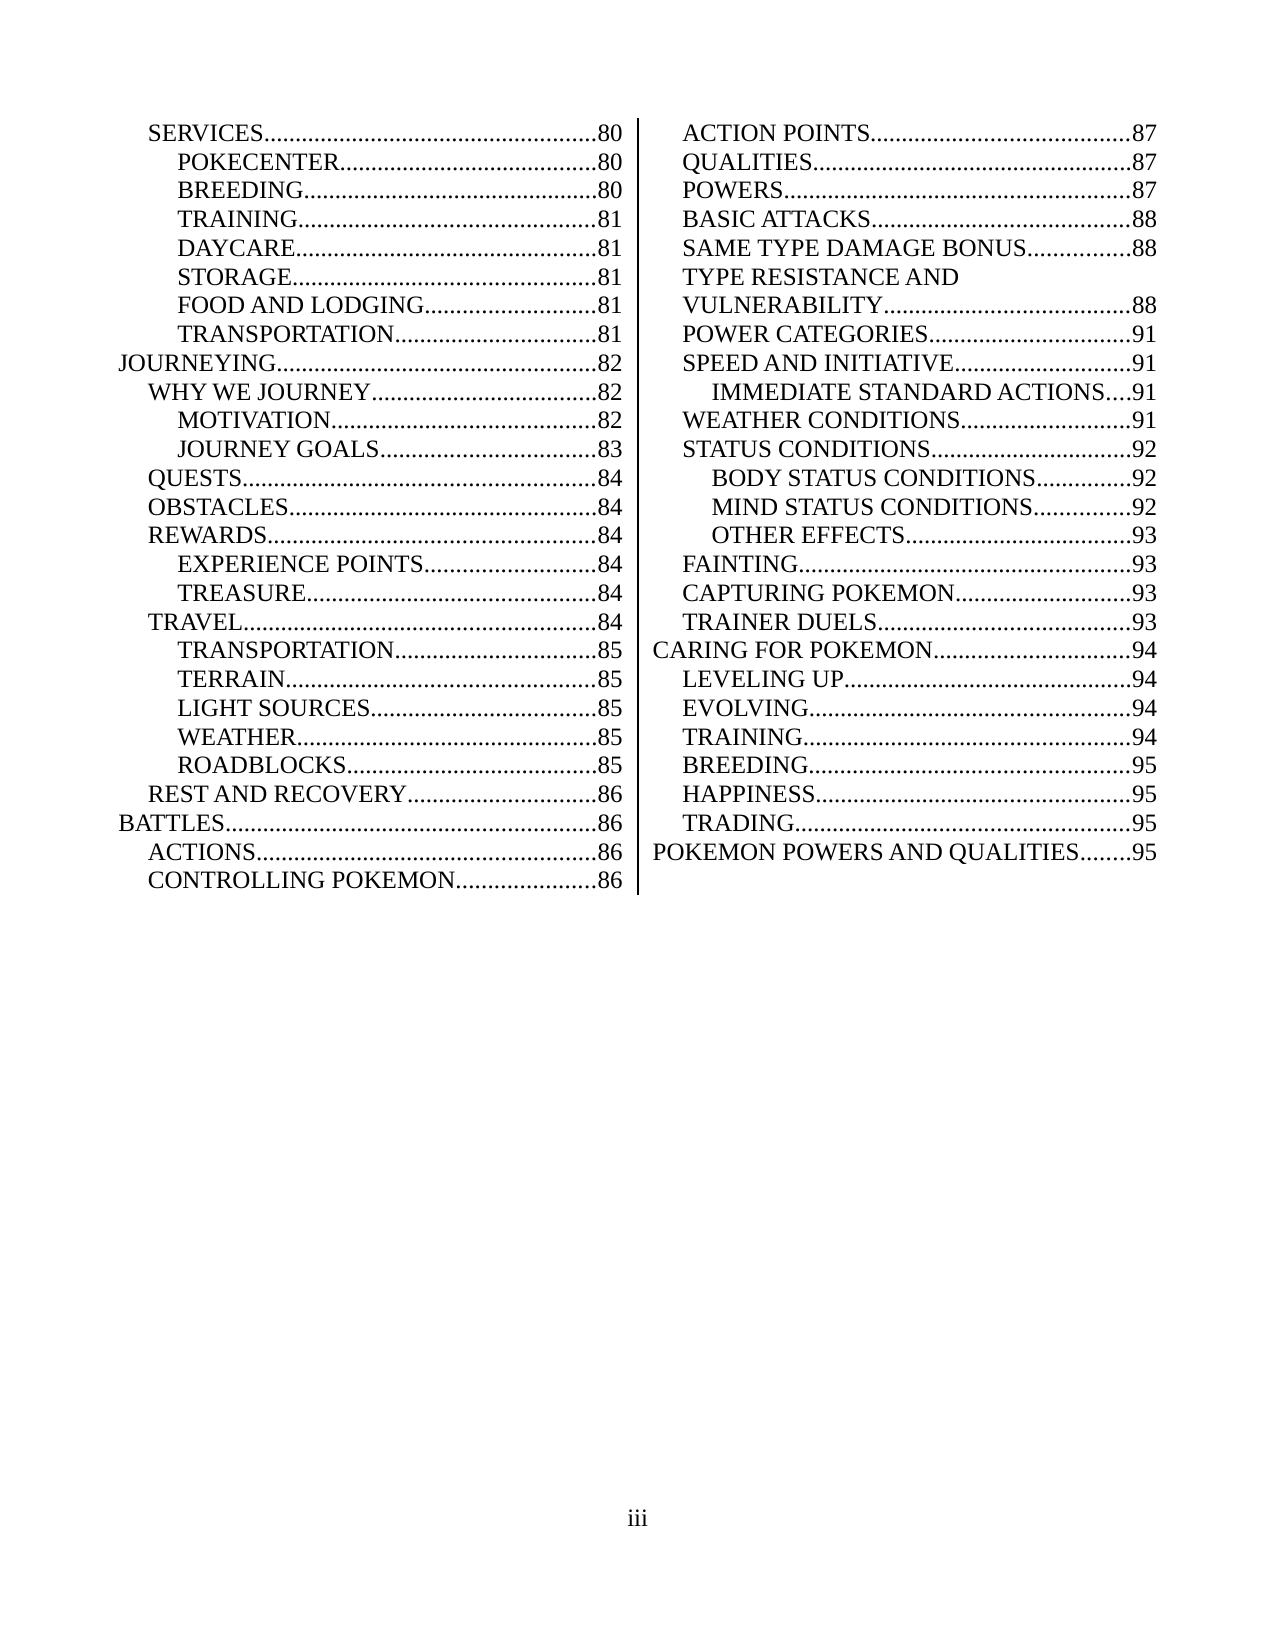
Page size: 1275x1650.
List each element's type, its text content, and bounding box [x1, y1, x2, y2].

text REST AND RECOVERY 86 [148, 779, 622, 808]
text POKEMON POWERS AND QUALITIES 95 [652, 837, 1157, 866]
text CAPTURING POKEMON 93 [682, 578, 1157, 607]
text MOTIVATION 82 [177, 406, 622, 434]
text TRADING 95 [682, 808, 1157, 837]
text TRAINER DUELS 93 [682, 607, 1157, 636]
text POWER CATEGORIES 91 [682, 319, 1157, 348]
text TERRAIN 85 [177, 664, 622, 693]
text QUESTS 84 [148, 463, 622, 492]
text JOURNEYING 82 [118, 348, 622, 377]
text TREASURE 84 [177, 578, 622, 607]
text ACTIONS 86 [148, 837, 622, 866]
text BREEDING 95 [682, 751, 1157, 779]
text FAINTING 93 [682, 549, 1157, 578]
text WEATHER 85 [177, 722, 622, 751]
text ACTION POINTS 87 [682, 118, 1157, 147]
text LIGHT SOURCES 85 [177, 693, 622, 722]
text LEVELING UP 94 [682, 664, 1157, 693]
text STATUS CONDITIONS 92 [682, 434, 1157, 463]
text TYPE RESISTANCE AND VULNERABILITY 88 [682, 262, 1157, 319]
text WEATHER CONDITIONS 91 [682, 406, 1157, 434]
text BODY STATUS CONDITIONS 92 [711, 463, 1157, 492]
text BREEDING 80 [177, 176, 622, 204]
text BATTLES 86 [118, 808, 622, 837]
text TRAINING 81 [177, 204, 622, 233]
text CONTROLLING POKEMON 86 [148, 866, 622, 894]
text REWARDS 84 [148, 521, 622, 549]
text OBSTACLES 84 [148, 492, 622, 521]
text STORAGE 81 [177, 262, 622, 291]
text DAYCARE 81 [177, 233, 622, 262]
text MIND STATUS CONDITIONS 92 [711, 492, 1157, 521]
text CARING FOR POKEMON 94 [652, 636, 1157, 664]
text TRAINING 94 [682, 722, 1157, 751]
text QUALITIES 87 [682, 147, 1157, 176]
text POWERS 87 [682, 176, 1157, 204]
text SPEED AND INITIATIVE 91 [682, 348, 1157, 377]
text ROADBLOCKS 85 [177, 751, 622, 779]
text HAPPINESS 95 [682, 779, 1157, 808]
text SERVICES 80 [148, 118, 622, 147]
text OTHER EFFECTS 93 [711, 521, 1157, 549]
text WHY WE JOURNEY 82 [148, 377, 622, 406]
text FOOD AND LODGING 81 [177, 291, 622, 319]
text EVOLVING 94 [682, 693, 1157, 722]
text SAME TYPE DAMAGE BONUS 88 [682, 233, 1157, 262]
text POKECENTER 80 [177, 147, 622, 176]
text IMMEDIATE STANDARD ACTIONS 91 [711, 377, 1157, 406]
text TRANSPORTATION 85 [177, 636, 622, 664]
text EXPERIENCE POINTS 84 [177, 549, 622, 578]
text BASIC ATTACKS 88 [682, 204, 1157, 233]
text JOURNEY GOALS 83 [177, 434, 622, 463]
text TRANSPORTATION 81 [177, 319, 622, 348]
text TRAVEL 84 [148, 607, 622, 636]
